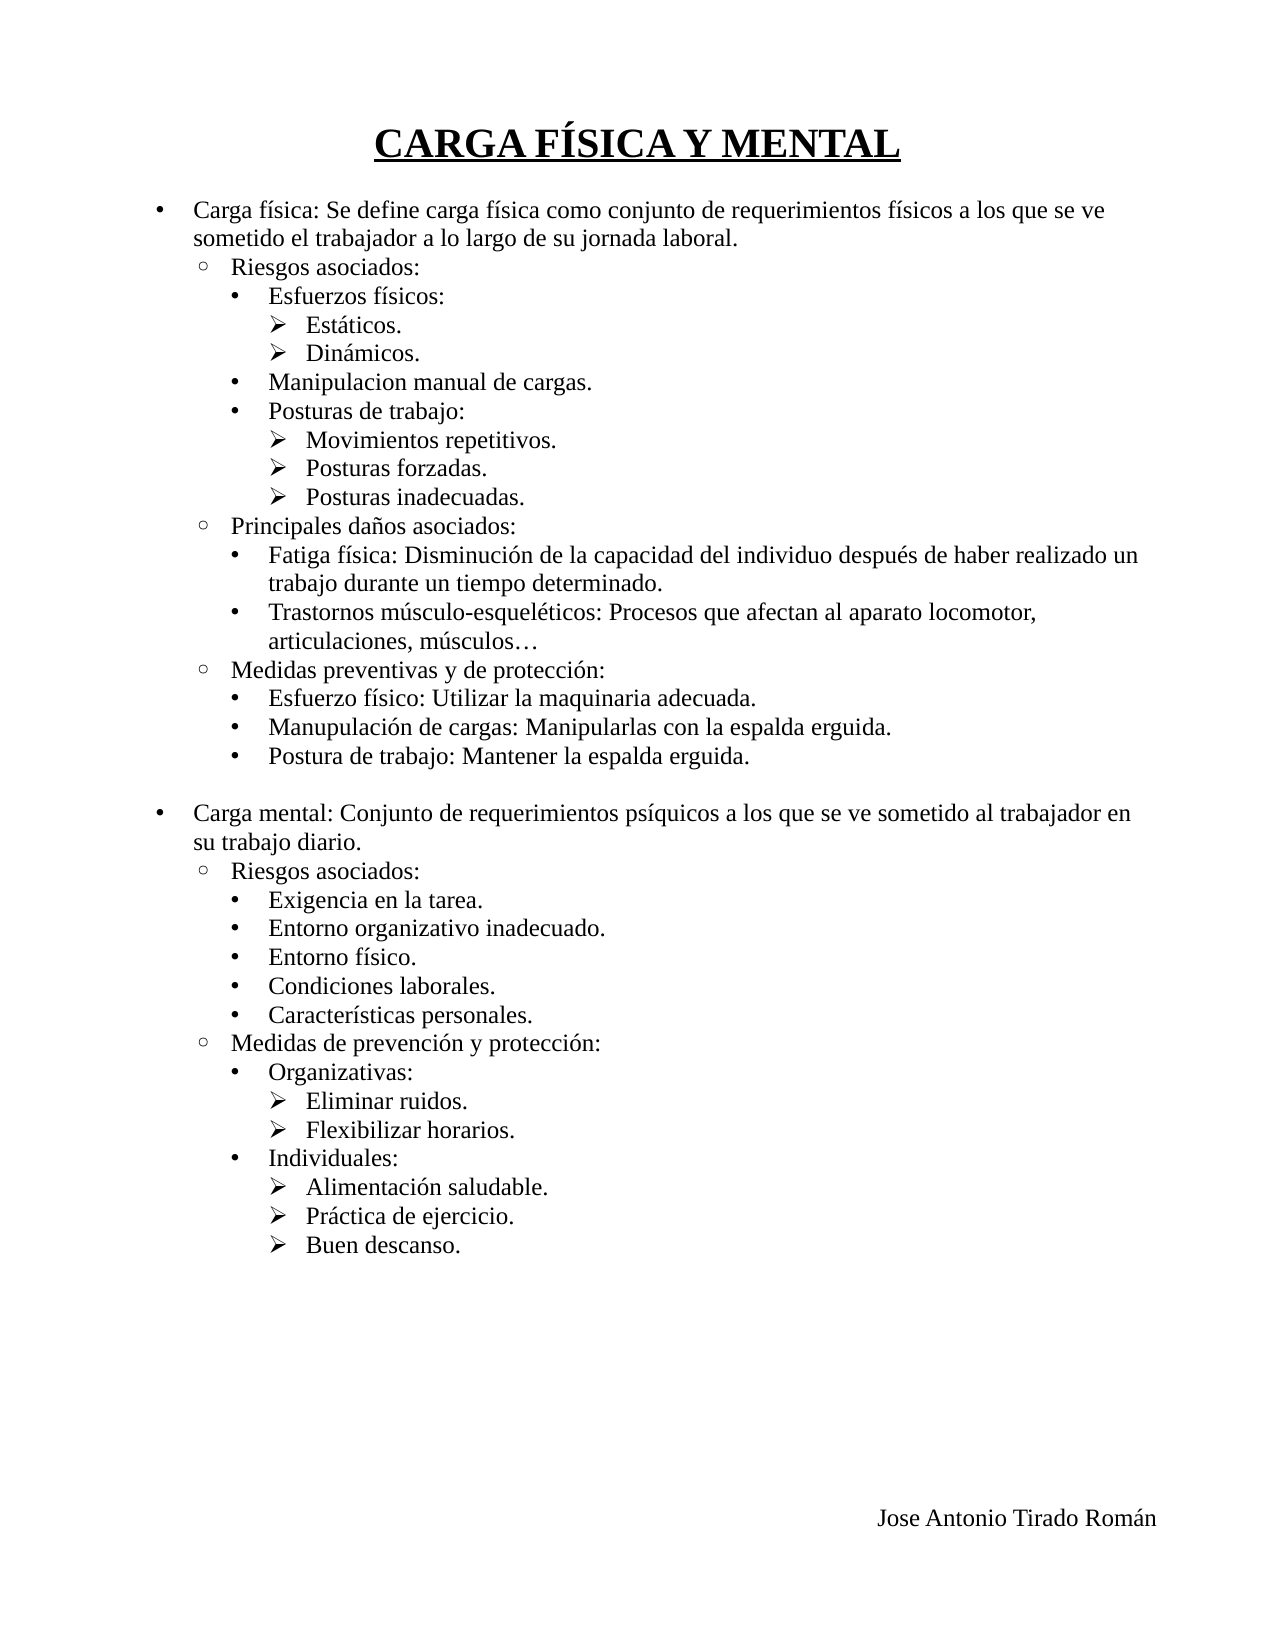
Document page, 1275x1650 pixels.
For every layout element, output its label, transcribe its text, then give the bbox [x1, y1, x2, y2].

list Condiciones laborales. [231, 971, 1157, 1000]
list Riesgos asociados: [193, 856, 1157, 885]
list Carga mental: Conjunto de requerimientos psíquicos a los que se ve sometido al trabajador en su trabajo diario. [156, 798, 1157, 856]
list Exigencia en la tarea. [231, 885, 1157, 913]
text CARGA FÍSICA Y MENTAL [118, 118, 1157, 166]
list Flexibilizar horarios. [268, 1115, 1157, 1143]
list Riesgos asociados: [193, 252, 1157, 281]
list Dinámicos. [268, 338, 1157, 367]
list Buen descanso. [268, 1230, 1157, 1258]
list Eliminar ruidos. [268, 1086, 1157, 1115]
list Trastornos músculo-esqueléticos: Procesos que afectan al aparato locomotor, articulaciones, músculos… [231, 597, 1157, 655]
list Estáticos. [268, 310, 1157, 338]
list Entorno físico. [231, 942, 1157, 971]
list Manupulación de cargas: Manipularlas con la espalda erguida. [231, 712, 1157, 741]
list Carga física: Se define carga física como conjunto de requerimientos físicos a los que se ve sometido el trabajador a lo largo de su jornada laboral. [156, 195, 1157, 252]
list Organizativas: [231, 1057, 1157, 1086]
list Entorno organizativo inadecuado. [231, 913, 1157, 942]
list Medidas preventivas y de protección: [193, 655, 1157, 683]
list Postura de trabajo: Mantener la espalda erguida. [231, 741, 1157, 770]
list Posturas inadecuadas. [268, 482, 1157, 511]
list Práctica de ejercicio. [268, 1201, 1157, 1230]
list Esfuerzo físico: Utilizar la maquinaria adecuada. [231, 683, 1157, 712]
list Posturas forzadas. [268, 453, 1157, 482]
list Alimentación saludable. [268, 1172, 1157, 1201]
list Individuales: [231, 1143, 1157, 1172]
list Medidas de prevención y protección: [193, 1028, 1157, 1057]
list Principales daños asociados: [193, 511, 1157, 540]
list Manipulacion manual de cargas. [231, 367, 1157, 396]
list Movimientos repetitivos. [268, 425, 1157, 453]
list Características personales. [231, 1000, 1157, 1028]
list Fatiga física: Disminución de la capacidad del individuo después de haber realizado un trabajo durante un tiempo determinado. [231, 540, 1157, 597]
list Posturas de trabajo: [231, 396, 1157, 425]
list Esfuerzos físicos: [231, 281, 1157, 310]
